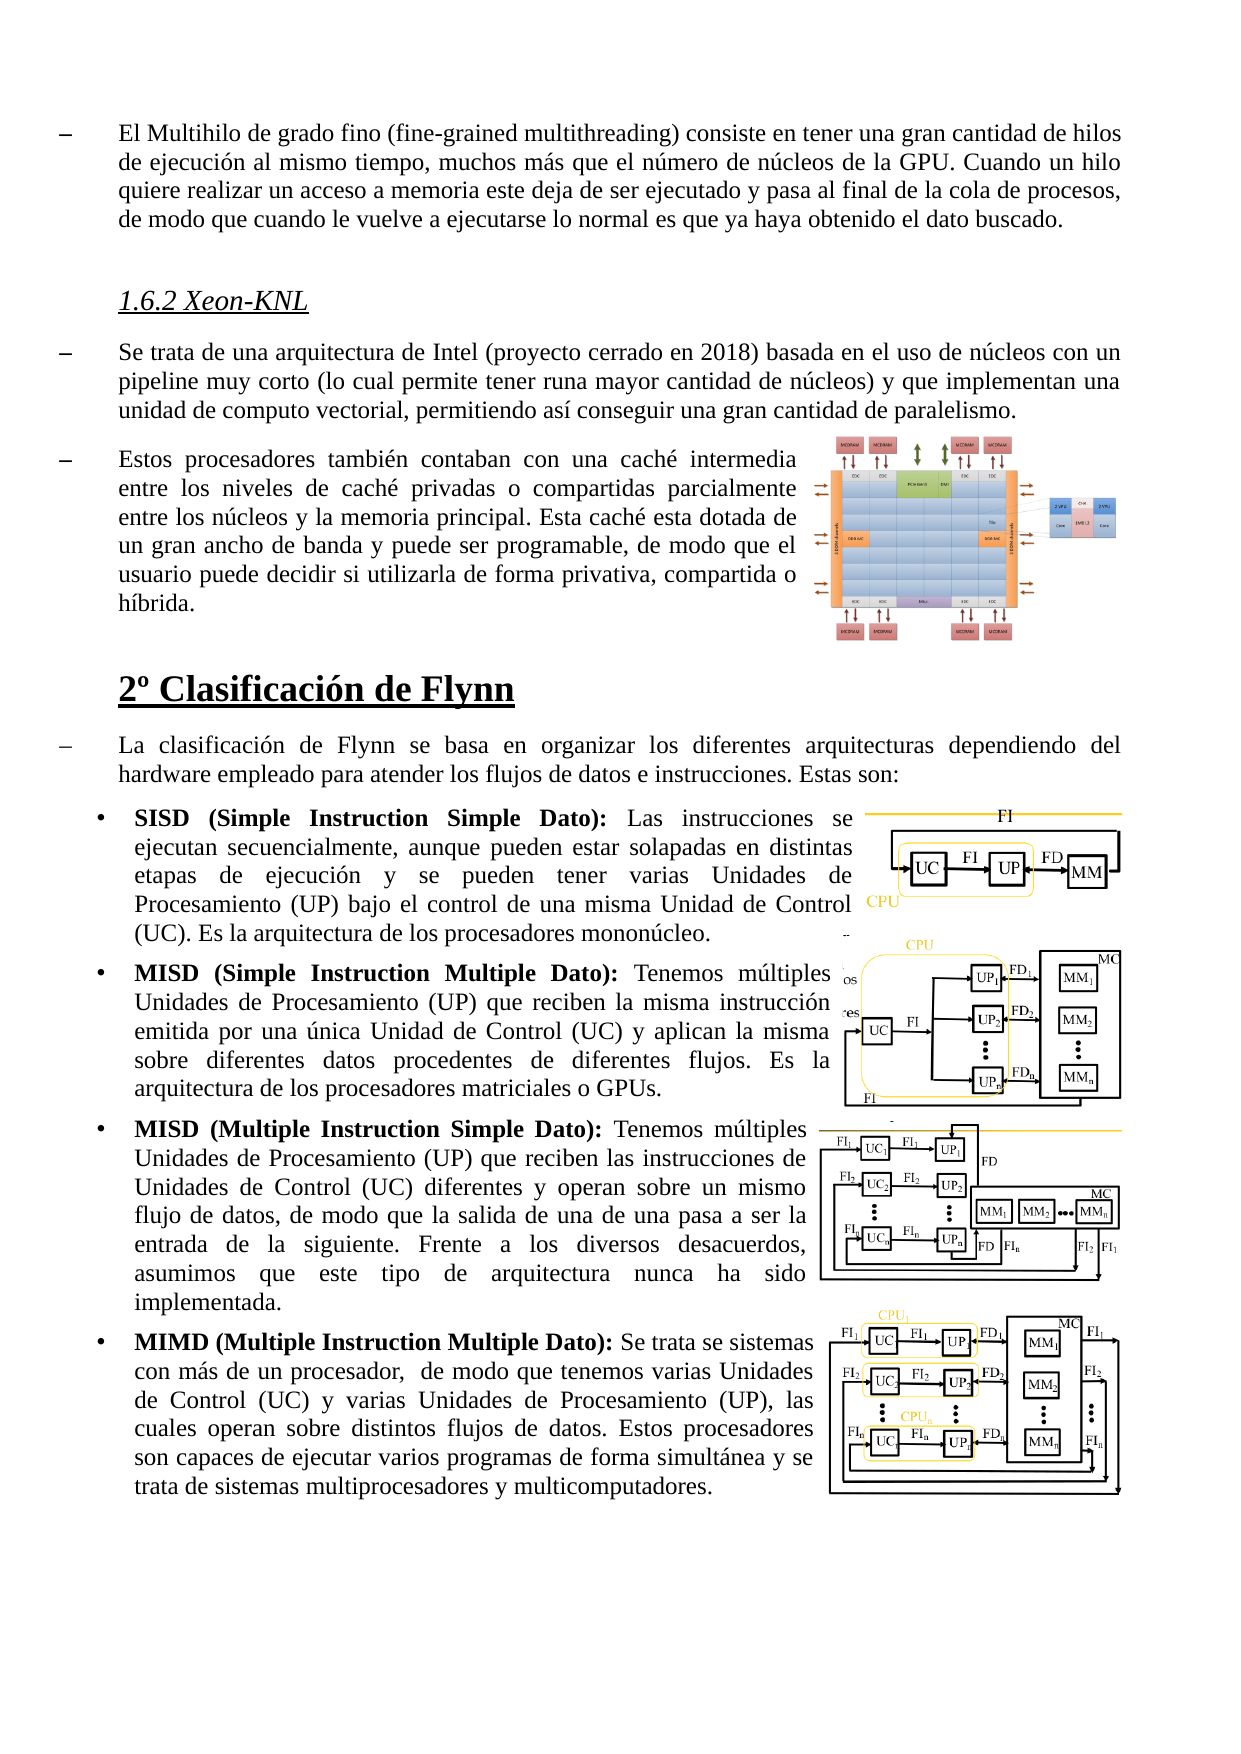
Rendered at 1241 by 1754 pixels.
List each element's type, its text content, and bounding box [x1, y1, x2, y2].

list SISD (Simple Instruction Simple Dato): Las instrucciones se ejecutan secuencialmente, aunque pueden estar solapadas en distintas etapas de ejecución y se pueden tener varias Unidades de Procesamiento (UP) bajo el control de una misma Unidad de Control (UC). Es la arquitectura de los procesadores mononúcleo. [97, 803, 1122, 947]
picture [842, 935, 1123, 1108]
text – El Multihilo de grado fino (fine-grained multithreading) consiste en tener una gran cantidad de hilos de ejecución al mismo tiempo, muchos más que el número de núcleos de la GPU. Cuando un hilo quiere realizar un acceso a memoria este deja de ser ejecutado y pasa al final de la cola de procesos, de modo que cuando le vuelve a ejecutarse lo normal es que ya haya obtenido el dato buscado. [59, 118, 1122, 233]
text – Estos procesadores también contaban con una caché intermedia entre los niveles de caché privadas o compartidas parcialmente entre los núcleos y la memoria principal. Esta caché esta dotada de un gran ancho de banda y puede ser programable, de modo que el usuario puede decidir si utilizarla de forma privativa, compartida o híbrida. [59, 444, 809, 617]
picture [826, 1306, 1123, 1497]
picture [809, 433, 1123, 645]
text – La clasificación de Flynn se basa en organizar los diferentes arquitecturas dependiendo del hardware empleado para atender los flujos de datos e instrucciones. Estas son: [59, 731, 1122, 788]
list MISD (Simple Instruction Multiple Dato): Tenemos múltiples Unidades de Procesamiento (UP) que reciben la misma instrucción emitida por una única Unidad de Control (UC) y aplican la misma sobre diferentes datos procedentes de diferentes flujos. Es la arquitectura de los procesadores matriciales o GPUs. [97, 958, 842, 1102]
text 1.6.2 Xeon-KNL [118, 283, 1122, 317]
picture [818, 1121, 1123, 1282]
picture [865, 808, 1123, 911]
text – Se trata de una arquitectura de Intel (proyecto cerrado en 2018) basada en el uso de núcleos con un pipeline muy corto (lo cual permite tener runa mayor cantidad de núcleos) y que implementan una unidad de computo vectorial, permitiendo así conseguir una gran cantidad de paralelismo. [59, 337, 1122, 424]
list MIMD (Multiple Instruction Multiple Dato): Se trata se sistemas con más de un procesador, de modo que tenemos varias Unidades de Control (UC) y varias Unidades de Procesamiento (UP), las cuales operan sobre distintos flujos de datos. Estos procesadores son capaces de ejecutar varios programas de forma simultánea y se trata de sistemas multiprocesadores y multicomputadores. [97, 1327, 1122, 1500]
text 2º Clasificación de Flynn [118, 667, 1122, 710]
list MISD (Multiple Instruction Simple Dato): Tenemos múltiples Unidades de Procesamiento (UP) que reciben las instrucciones de Unidades de Control (UC) diferentes y operan sobre un mismo flujo de datos, de modo que la salida de una de una pasa a ser la entrada de la siguiente. Frente a los diversos desacuerdos, asumimos que este tipo de arquitectura nunca ha sido implementada. [97, 1114, 1122, 1315]
